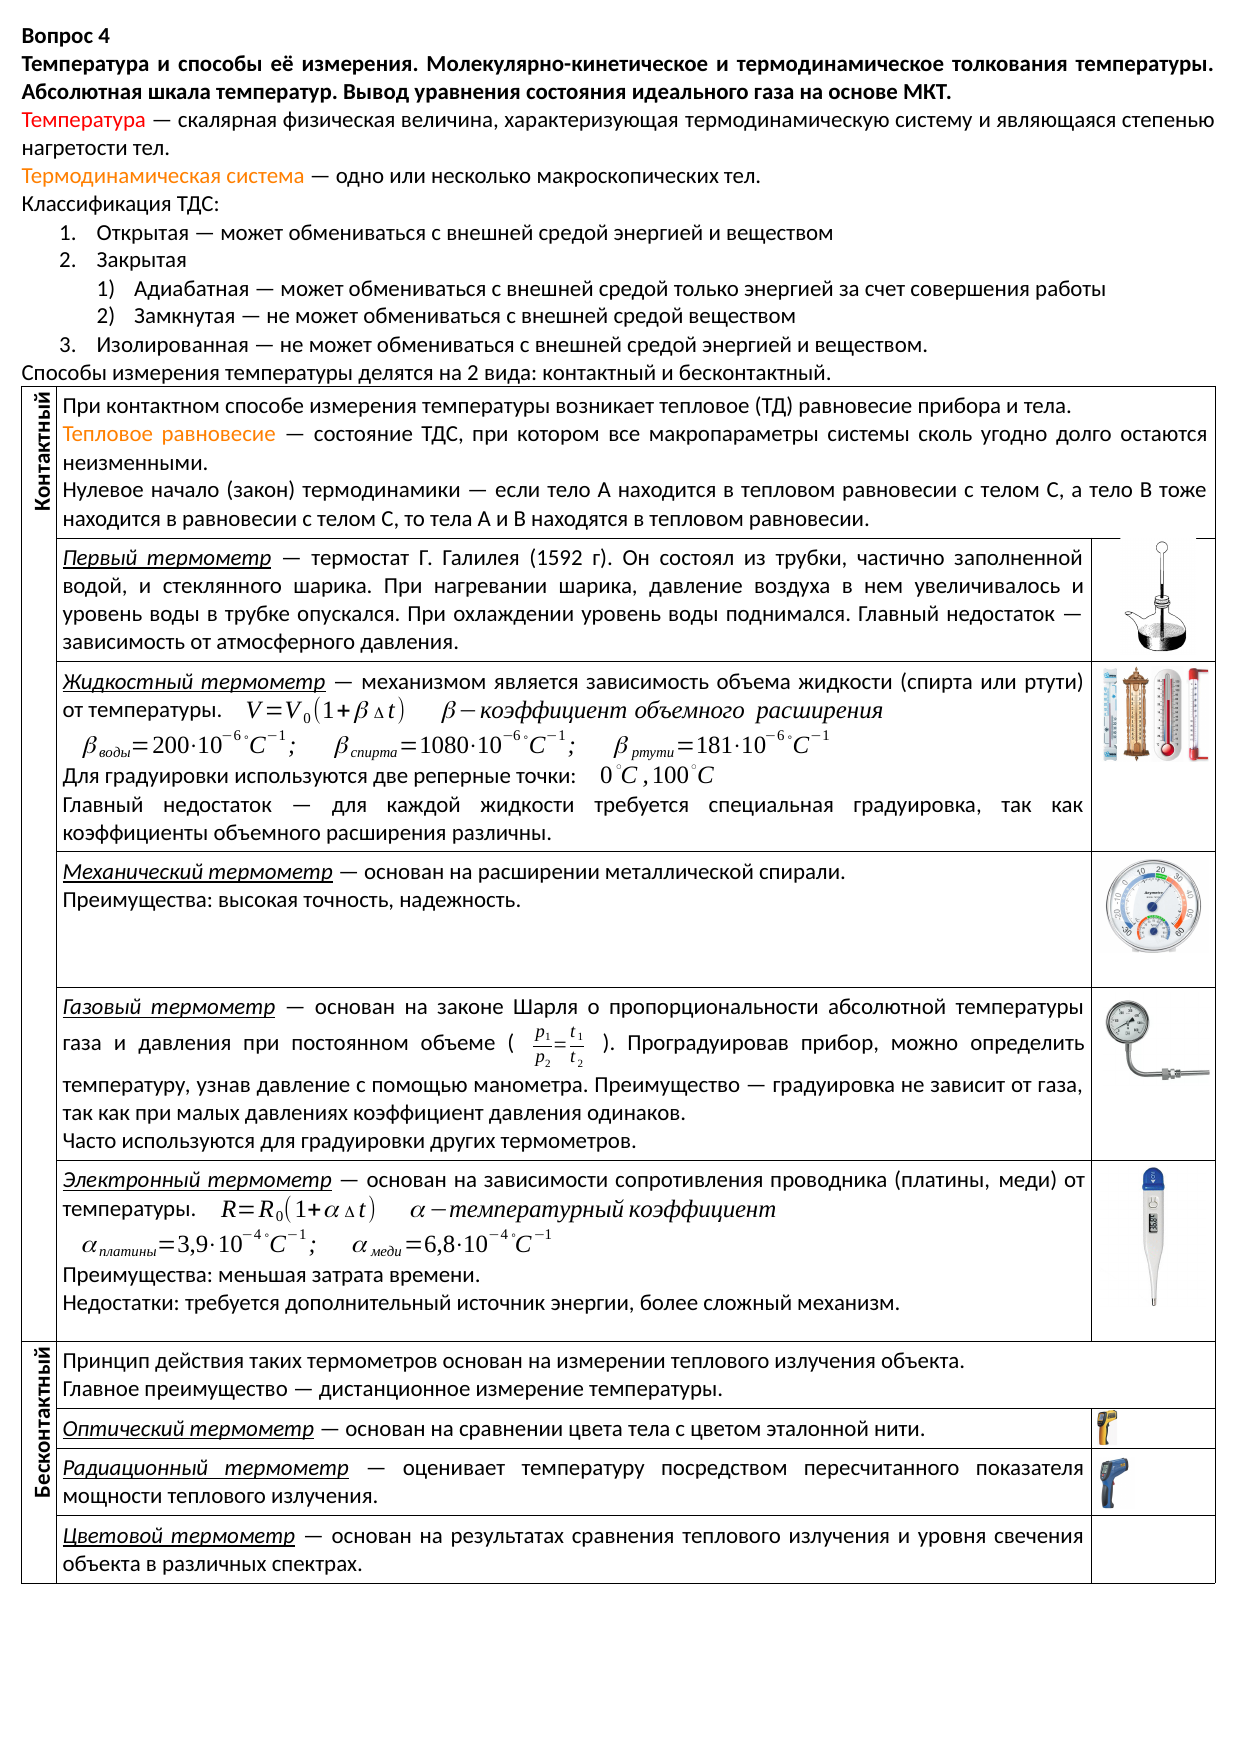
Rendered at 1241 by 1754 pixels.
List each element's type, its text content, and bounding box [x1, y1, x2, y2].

table_cell Цветовой термометр — основан на результатах сравнения теплового излучения и уровня свечения объекта в различных спектрах. [57, 1516, 1091, 1583]
table_cell [1092, 1516, 1215, 1583]
list Изолированная — не может обмениваться с внешней средой энергией и веществом. [59, 330, 1215, 358]
picture [1099, 1165, 1207, 1307]
text Температура — скалярная физическая величина, характеризующая термодинамическую систему и являющаяся степенью нагретости тел. [21, 106, 1215, 162]
table_cell [1092, 1449, 1215, 1515]
picture [1096, 666, 1209, 762]
table_cell Механический термометр — основан на расширении металлической спирали. Преимущества: высокая точность, надежность. [57, 852, 1091, 987]
list Закрытая [59, 246, 1215, 274]
picture [1097, 1409, 1118, 1446]
table_cell Электронный термометр — основан на зависимости сопротивления проводника (платины, меди) от температуры. Преимущества: меньшая затрата времени. Недостатки: требуется дополнительный источник энергии, более сложный механизм. [57, 1161, 1091, 1341]
picture [1093, 1457, 1135, 1509]
table_header При контактном способе измерения температуры возникает тепловое (ТД) равновесие прибора и тела. Тепловое равновесие — состояние ТДС, при котором все макропараметры системы сколь угодно долго остаются неизменными. Нулевое начало (закон) термодинамики — если тело А находится в тепловом равновесии с телом С, а тело В тоже находится в равновесии с телом С, то тела А и В находятся в тепловом равновесии. [57, 387, 1215, 537]
picture [1096, 857, 1209, 953]
table_cell [1092, 988, 1215, 1160]
text Температура и способы её измерения. Молекулярно-кинетическое и термодинамическое толкования температуры. Абсолютная шкала температур. Вывод уравнения состояния идеального газа на основе МКТ. [21, 49, 1215, 106]
table_cell Первый термометр — термостат Г. Галилея (1592 г). Он состоял из трубки, частично заполненной водой, и стеклянного шарика. При нагревании шарика, давление воздуха в нем увеличивалось и уровень воды в трубке опускался. При охлаждении уровень воды поднимался. Главный недостаток — зависимость от атмосферного давления. [57, 539, 1091, 661]
table_cell Оптический термометр — основан на сравнении цвета тела с цветом эталонной нити. [57, 1409, 1091, 1448]
table_cell [1092, 1161, 1215, 1341]
text Классификация ТДС: [21, 189, 1215, 218]
picture [1102, 992, 1212, 1086]
table_cell [1092, 852, 1215, 987]
table_cell Радиационный термометр — оценивает температуру посредством пересчитанного показателя мощности теплового излучения. [57, 1449, 1091, 1515]
table_cell Бесконтактный [22, 1342, 56, 1583]
text Способы измерения температуры делятся на 2 вида: контактный и бесконтактный. [21, 358, 1215, 386]
list Замкнутая — не может обмениваться с внешней средой веществом [96, 302, 1215, 330]
text Термодинамическая система — одно или несколько макроскопических тел. [21, 162, 1215, 189]
table_cell Жидкостный термометр — механизмом является зависимость объема жидкости (спирта или ртути) от температуры. Для градуировки используются две реперные точки: Главный недостаток — для каждой жидкости требуется специальная градуировка, так как коэффициенты объемного расширения различны. [57, 662, 1091, 851]
table_cell [1092, 1409, 1215, 1448]
list Открытая — может обмениваться с внешней средой энергией и веществом [59, 218, 1215, 246]
list Адиабатная — может обмениваться с внешней средой только энергией за счет совершения работы [96, 274, 1215, 302]
table_header Контактный [22, 387, 56, 1341]
table_cell Принцип действия таких термометров основан на измерении теплового излучения объекта. Главное преимущество — дистанционное измерение температуры. [57, 1342, 1215, 1408]
table_cell Газовый термометр — основан на законе Шарля о пропорциональности абсолютной температуры газа и давления при постоянном объеме (). Проградуировав прибор, можно определить температуру, узнав давление с помощью манометра. Преимущество — градуировка не зависит от газа, так как при малых давлениях коэффициент давления одинаков. Часто используются для градуировки других термометров. [57, 988, 1091, 1160]
picture [1120, 538, 1197, 655]
text Вопрос 4 [21, 21, 1215, 49]
table_cell [1092, 662, 1215, 851]
table_cell [1092, 539, 1215, 661]
